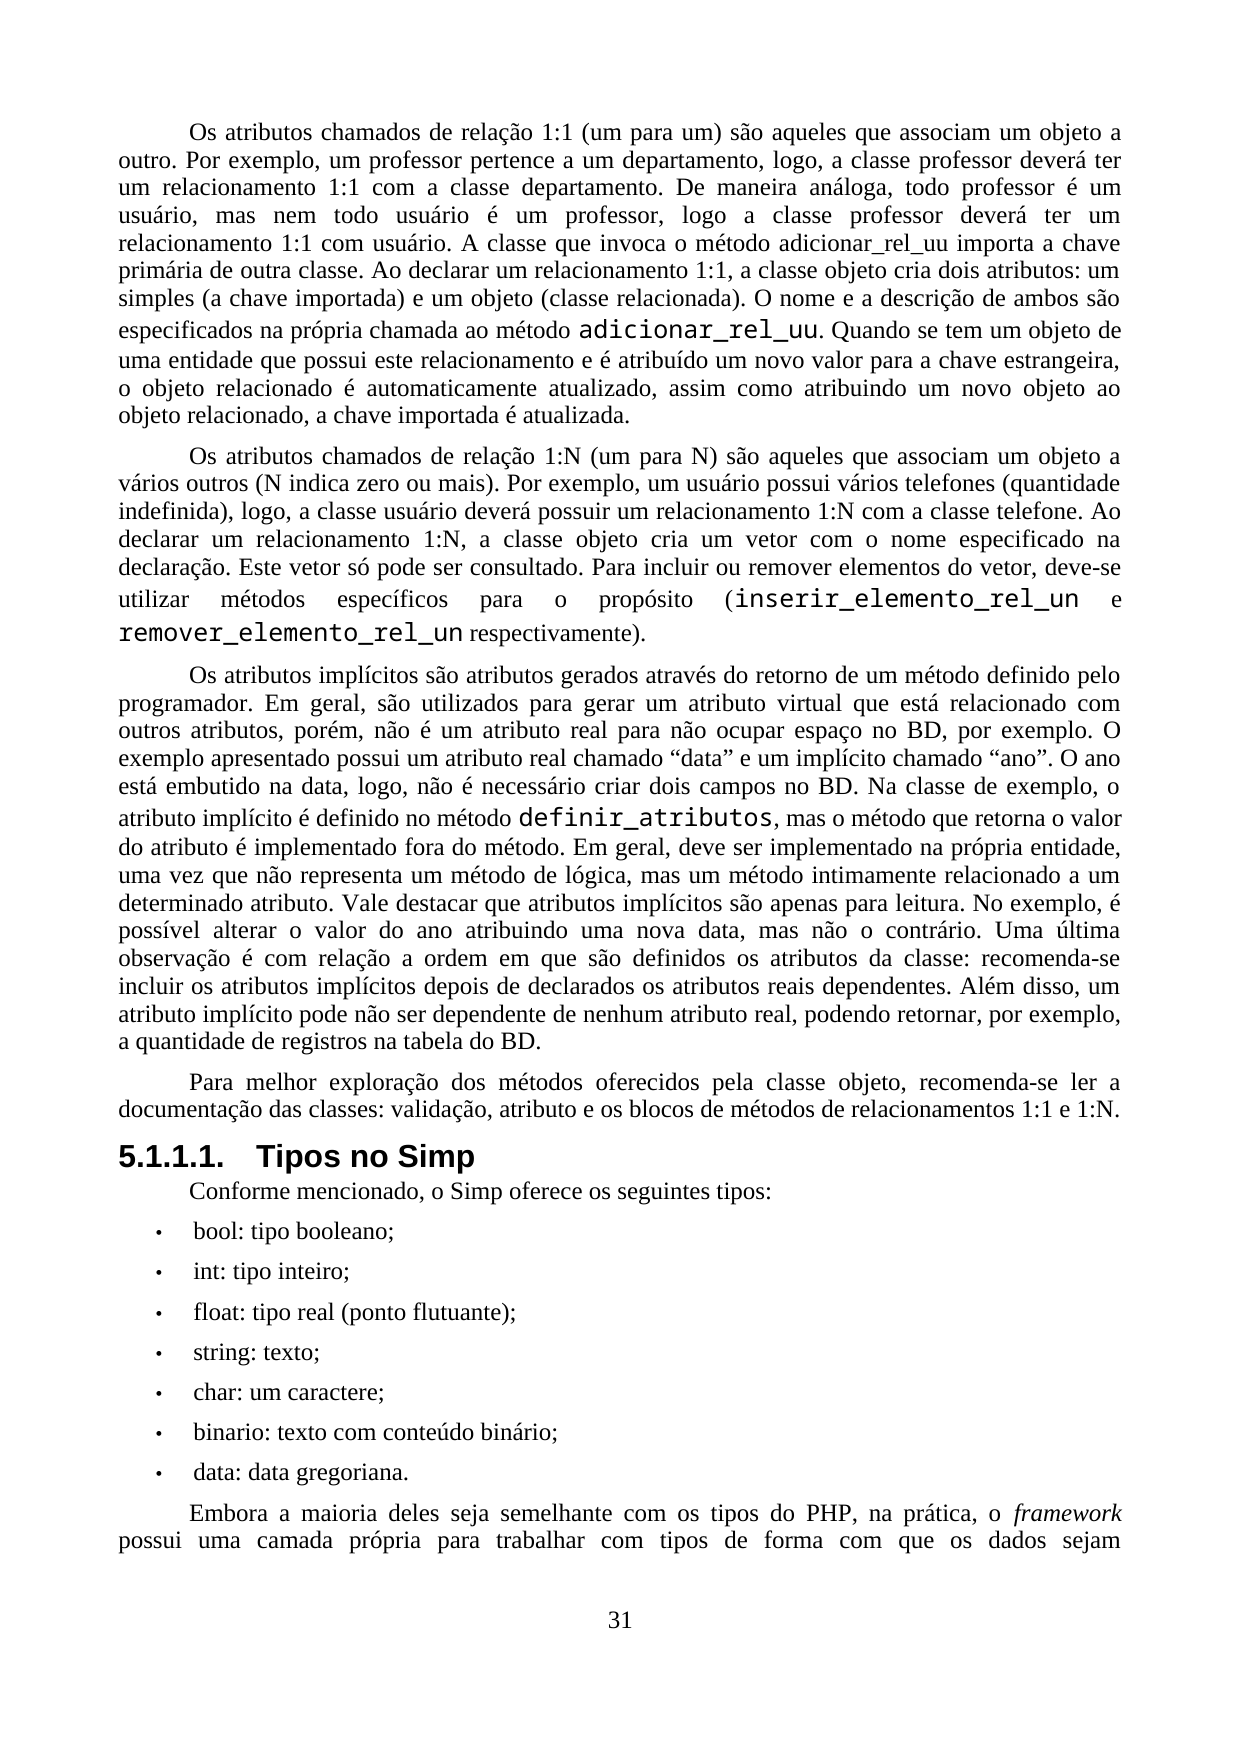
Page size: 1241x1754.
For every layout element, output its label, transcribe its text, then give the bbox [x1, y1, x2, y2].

list bool: tipo booleano; [156, 1217, 1122, 1245]
list char: um caractere; [156, 1378, 1122, 1406]
text Embora a maioria deles seja semelhante com os tipos do PHP, na prática, o framework possui uma camada própria para trabalhar com tipos de forma com que os dados sejam [118, 1499, 1122, 1554]
text Conforme mencionado, o Simp oferece os seguintes tipos: [118, 1177, 1122, 1205]
list binario: texto com conteúdo binário; [156, 1418, 1122, 1446]
subtitle Tipos no Simp [118, 1138, 1122, 1174]
text Os atributos implícitos são atributos gerados através do retorno de um método definido pelo programador. Em geral, são utilizados para gerar um atributo virtual que está relacionado com outros atributos, porém, não é um atributo real para não ocupar espaço no BD, por exemplo. O exemplo apresentado possui um atributo real chamado “data” e um implícito chamado “ano”. O ano está embutido na data, logo, não é necessário criar dois campos no BD. Na classe de exemplo, o atributo implícito é definido no método definir_atributos, mas o método que retorna o valor do atributo é implementado fora do método. Em geral, deve ser implementado na própria entidade, uma vez que não representa um método de lógica, mas um método intimamente relacionado a um determinado atributo. Vale destacar que atributos implícitos são apenas para leitura. No exemplo, é possível alterar o valor do ano atribuindo uma nova data, mas não o contrário. Uma última observação é com relação a ordem em que são definidos os atributos da classe: recomenda-se incluir os atributos implícitos depois de declarados os atributos reais dependentes. Além disso, um atributo implícito pode não ser dependente de nenhum atributo real, podendo retornar, por exemplo, a quantidade de registros na tabela do BD. [118, 661, 1122, 1055]
list string: texto; [156, 1338, 1122, 1366]
text Os atributos chamados de relação 1:N (um para N) são aqueles que associam um objeto a vários outros (N indica zero ou mais). Por exemplo, um usuário possui vários telefones (quantidade indefinida), logo, a classe usuário deverá possuir um relacionamento 1:N com a classe telefone. Ao declarar um relacionamento 1:N, a classe objeto cria um vetor com o nome especificado na declaração. Este vetor só pode ser consultado. Para incluir ou remover elementos do vetor, deve-se utilizar métodos específicos para o propósito (inserir_elemento_rel_un e remover_elemento_rel_un respectivamente). [118, 442, 1122, 648]
text Os atributos chamados de relação 1:1 (um para um) são aqueles que associam um objeto a outro. Por exemplo, um professor pertence a um departamento, logo, a classe professor deverá ter um relacionamento 1:1 com a classe departamento. De maneira análoga, todo professor é um usuário, mas nem todo usuário é um professor, logo a classe professor deverá ter um relacionamento 1:1 com usuário. A classe que invoca o método adicionar_rel_uu importa a chave primária de outra classe. Ao declarar um relacionamento 1:1, a classe objeto cria dois atributos: um simples (a chave importada) e um objeto (classe relacionada). O nome e a descrição de ambos são especificados na própria chamada ao método adicionar_rel_uu. Quando se tem um objeto de uma entidade que possui este relacionamento e é atribuído um novo valor para a chave estrangeira, o objeto relacionado é automaticamente atualizado, assim como atribuindo um novo objeto ao objeto relacionado, a chave importada é atualizada. [118, 118, 1122, 429]
list data: data gregoriana. [156, 1458, 1122, 1486]
list float: tipo real (ponto flutuante); [156, 1298, 1122, 1325]
list int: tipo inteiro; [156, 1257, 1122, 1285]
text Para melhor exploração dos métodos oferecidos pela classe objeto, recomenda-se ler a documentação das classes: validação, atributo e os blocos de métodos de relacionamentos 1:1 e 1:N. [118, 1068, 1122, 1123]
